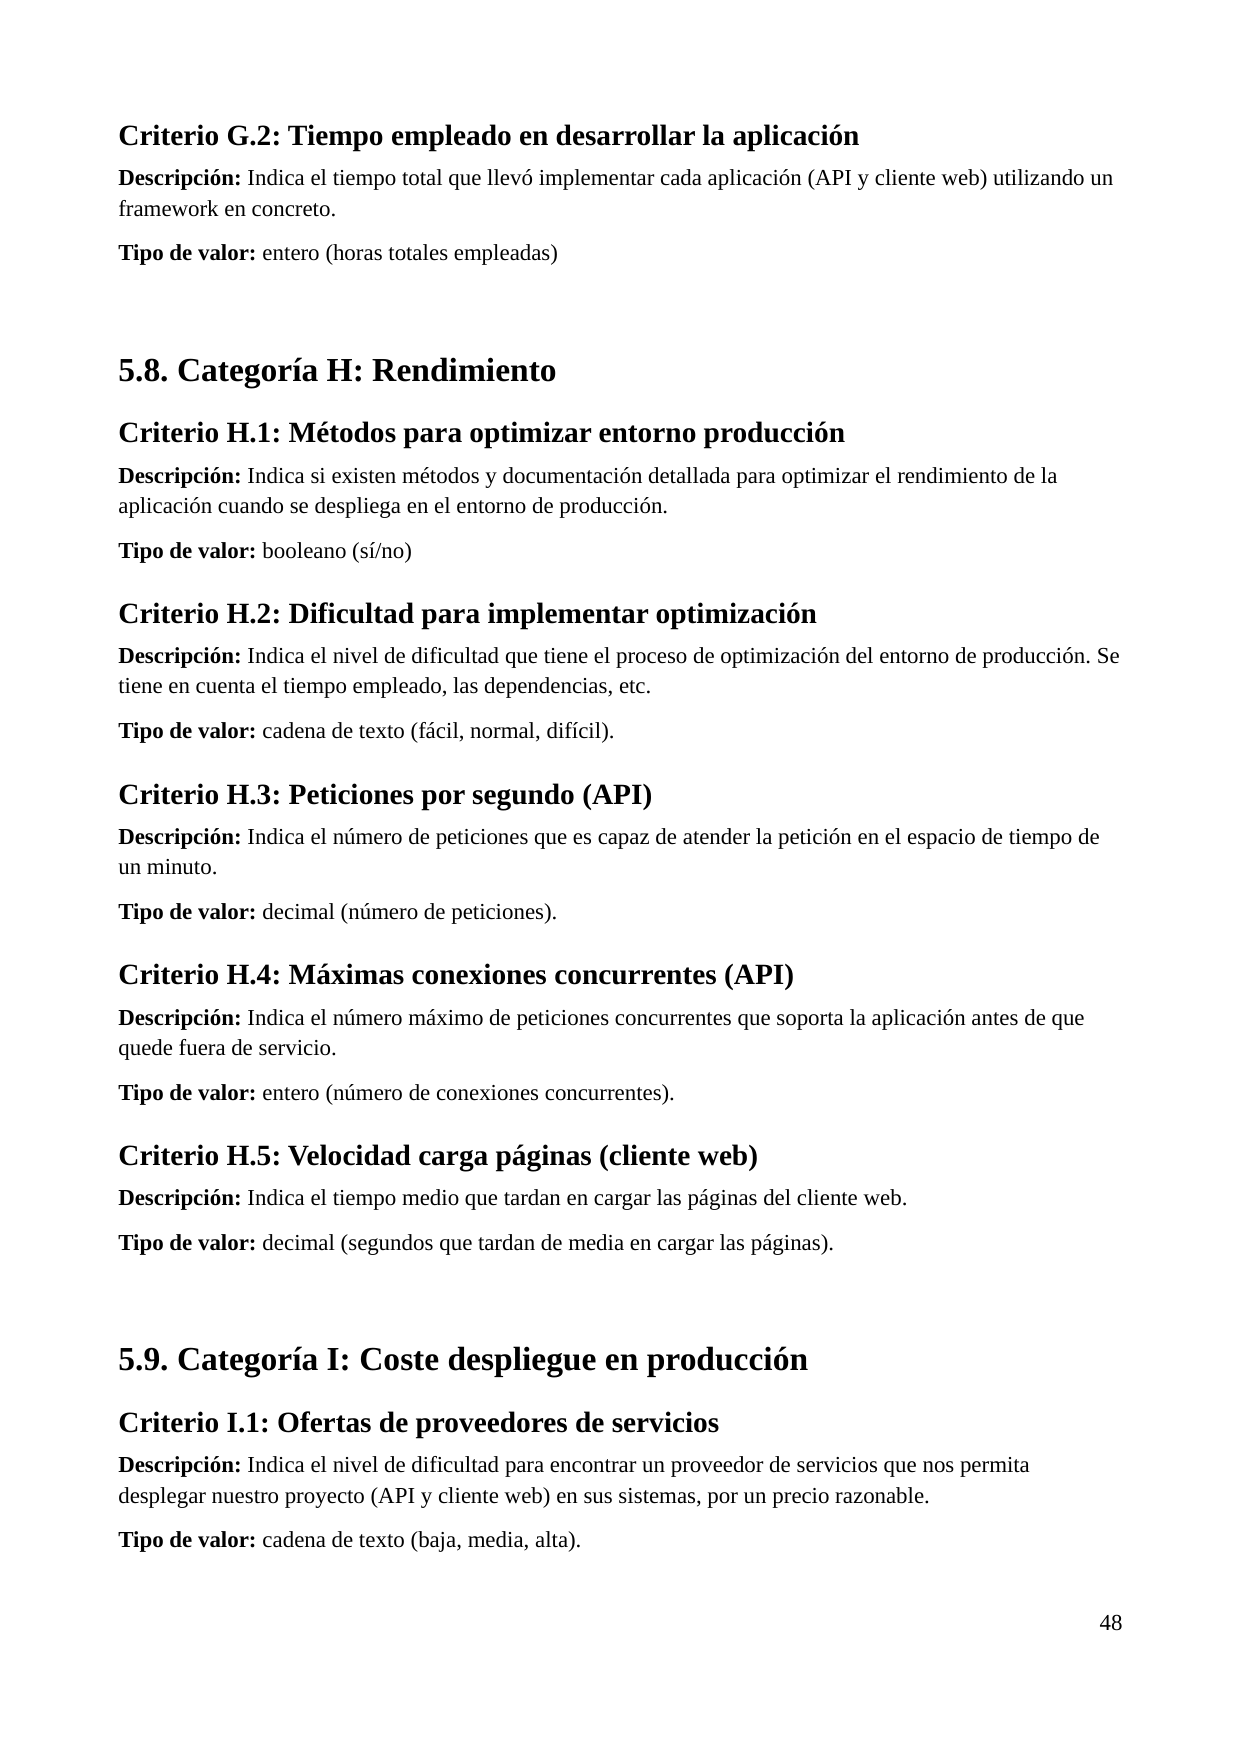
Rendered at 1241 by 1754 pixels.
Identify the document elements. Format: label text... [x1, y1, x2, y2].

text Tipo de valor: entero (horas totales empleadas) [118, 239, 1122, 266]
text Tipo de valor: booleano (sí/no) [118, 537, 1122, 563]
text Tipo de valor: cadena de texto (fácil, normal, difícil). [118, 717, 1122, 744]
subtitle Criterio H.5: Velocidad carga páginas (cliente web) [118, 1138, 1122, 1172]
text Descripción: Indica el número máximo de peticiones concurrentes que soporta la aplicación antes de que quede fuera de servicio. [118, 1004, 1122, 1060]
text Tipo de valor: decimal (segundos que tardan de media en cargar las páginas). [118, 1229, 1122, 1255]
subtitle Criterio H.4: Máximas conexiones concurrentes (API) [118, 957, 1122, 991]
subtitle Criterio H.3: Peticiones por segundo (API) [118, 777, 1122, 811]
text Tipo de valor: decimal (número de peticiones). [118, 898, 1122, 924]
subtitle Criterio G.2: Tiempo empleado en desarrollar la aplicación [118, 118, 1122, 152]
text Tipo de valor: entero (número de conexiones concurrentes). [118, 1079, 1122, 1105]
text Descripción: Indica el tiempo medio que tardan en cargar las páginas del cliente web. [118, 1184, 1122, 1211]
text Descripción: Indica el número de peticiones que es capaz de atender la petición en el espacio de tiempo de un minuto. [118, 823, 1122, 879]
text Tipo de valor: cadena de texto (baja, media, alta). [118, 1526, 1122, 1553]
subtitle 5.8. Categoría H: Rendimiento [118, 350, 1122, 388]
text Descripción: Indica el tiempo total que llevó implementar cada aplicación (API y cliente web) utilizando un framework en concreto. [118, 164, 1122, 221]
subtitle Criterio H.1: Métodos para optimizar entorno producción [118, 416, 1122, 449]
text Descripción: Indica el nivel de dificultad que tiene el proceso de optimización del entorno de producción. Se tiene en cuenta el tiempo empleado, las dependencias, etc. [118, 642, 1122, 699]
subtitle 5.9. Categoría I: Coste despliegue en producción [118, 1339, 1122, 1378]
subtitle Criterio H.2: Dificultad para implementar optimización [118, 596, 1122, 630]
subtitle Criterio I.1: Ofertas de proveedores de servicios [118, 1405, 1122, 1439]
text Descripción: Indica si existen métodos y documentación detallada para optimizar el rendimiento de la aplicación cuando se despliega en el entorno de producción. [118, 462, 1122, 518]
text Descripción: Indica el nivel de dificultad para encontrar un proveedor de servicios que nos permita desplegar nuestro proyecto (API y cliente web) en sus sistemas, por un precio razonable. [118, 1451, 1122, 1508]
